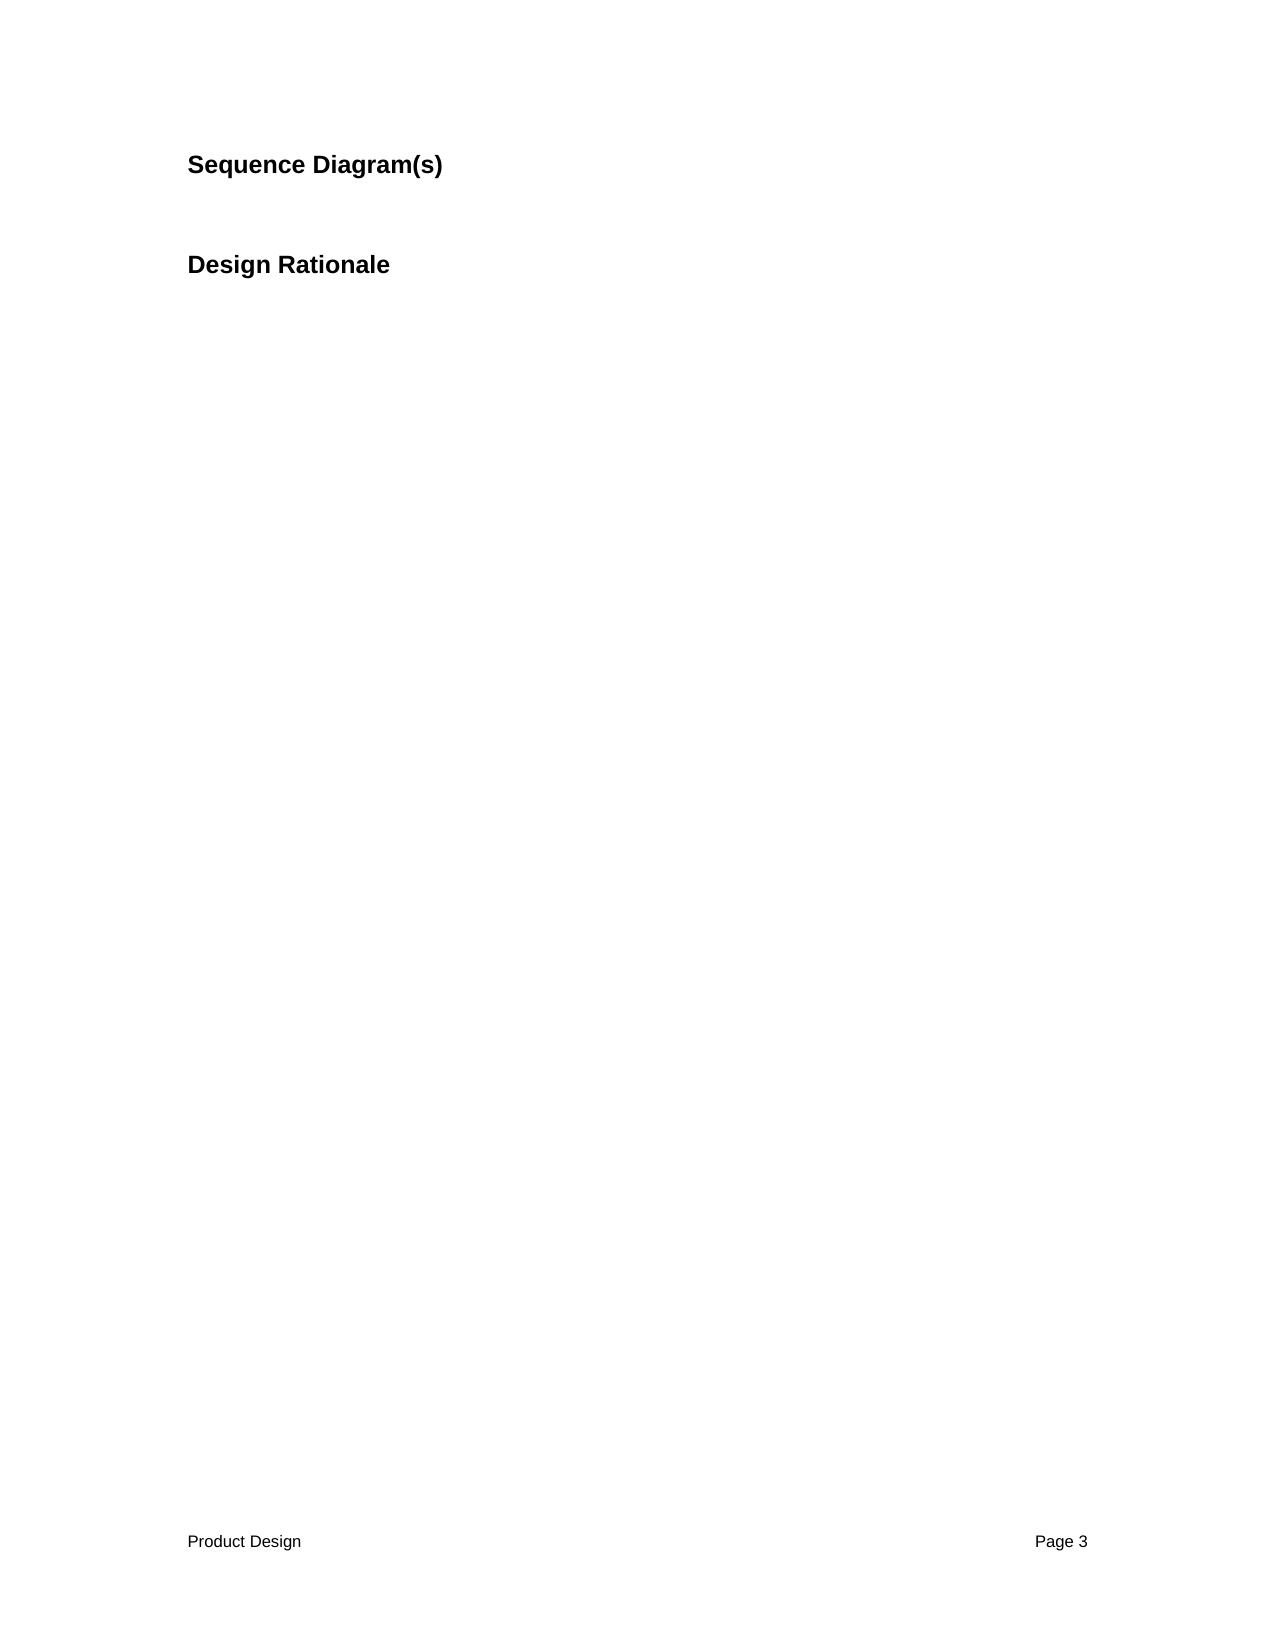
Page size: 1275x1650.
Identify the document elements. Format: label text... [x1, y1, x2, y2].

subtitle Design Rationale [187, 249, 1087, 278]
subtitle Sequence Diagram(s) [187, 150, 1087, 179]
